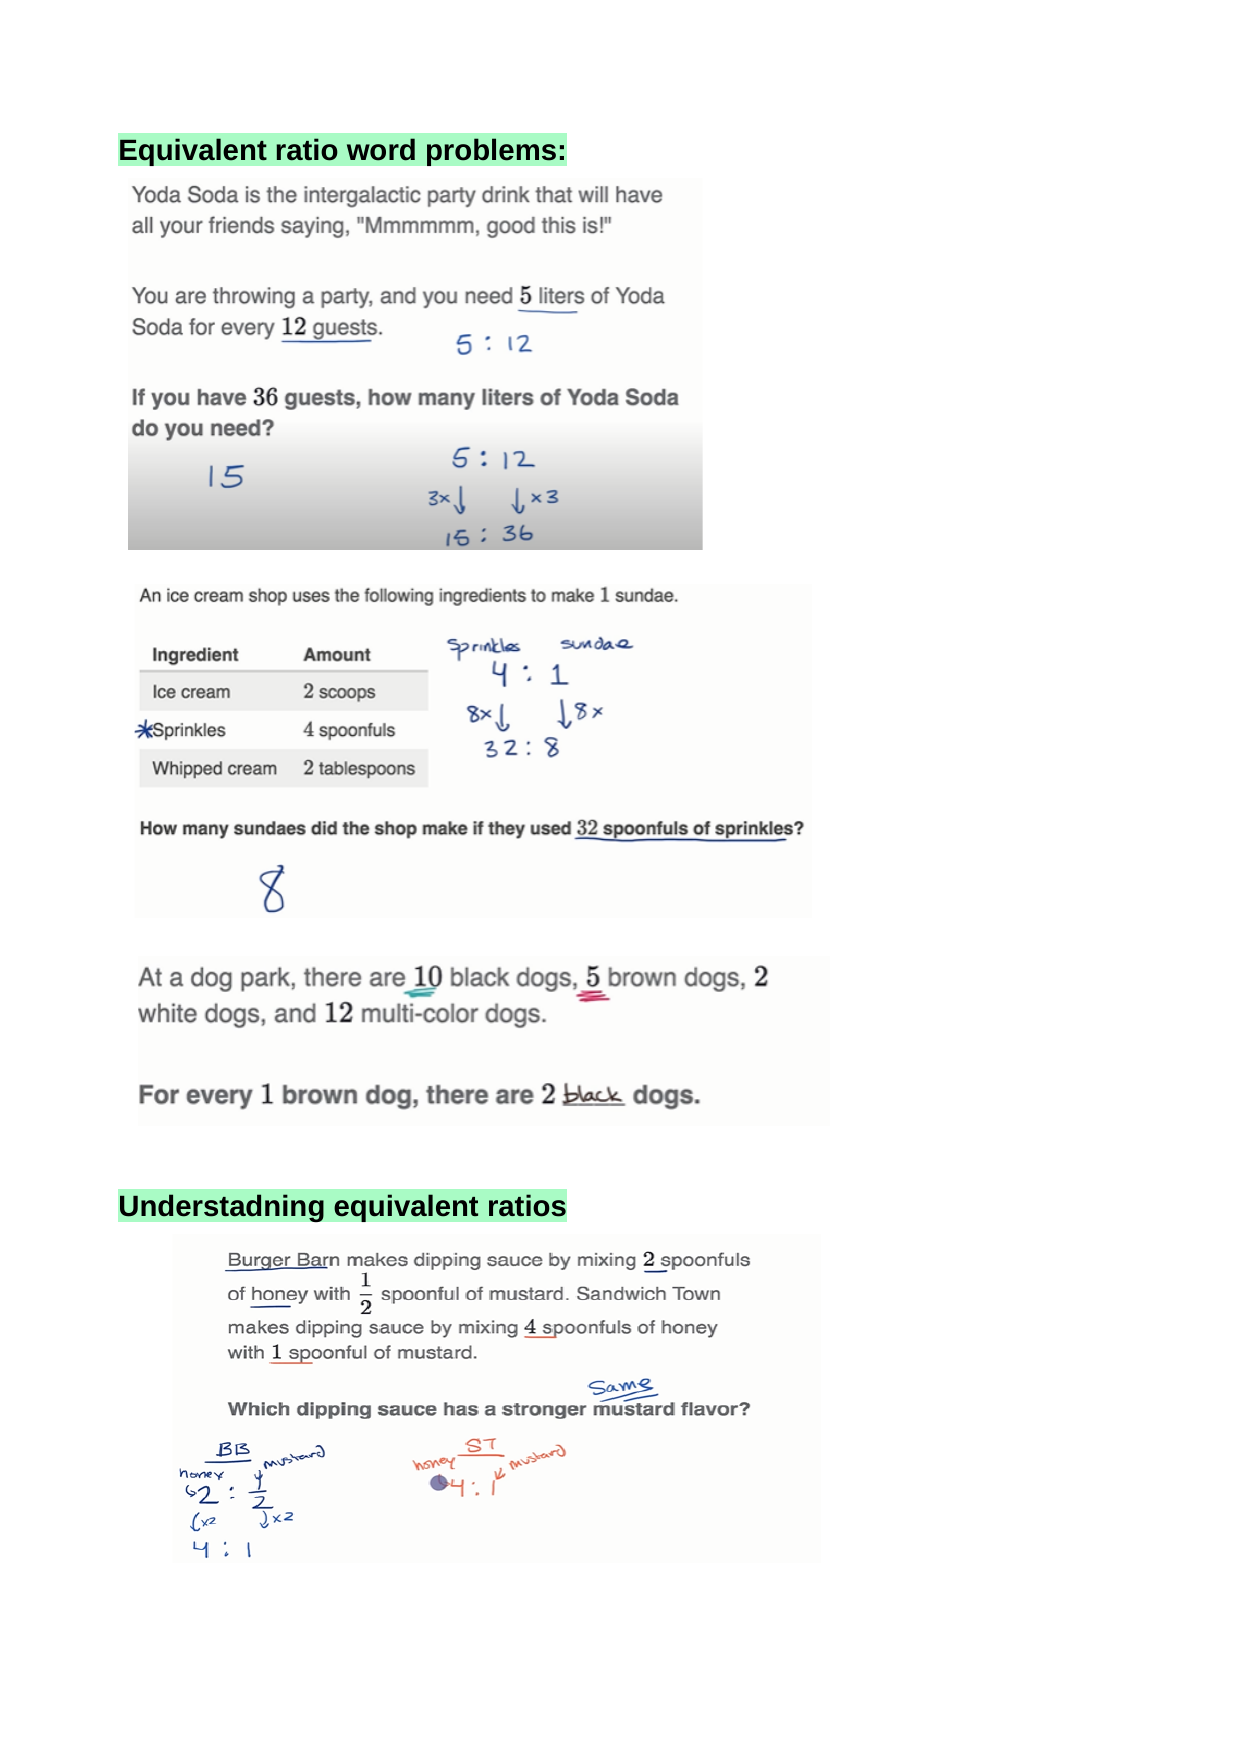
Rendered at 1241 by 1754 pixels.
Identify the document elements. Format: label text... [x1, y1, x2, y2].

picture [134, 584, 812, 918]
picture [128, 178, 703, 550]
subtitle Equivalent ratio word problems: [567, 133, 1122, 166]
picture [172, 1234, 822, 1563]
subtitle Understadning equivalent ratios [118, 1188, 1122, 1222]
picture [137, 956, 831, 1126]
